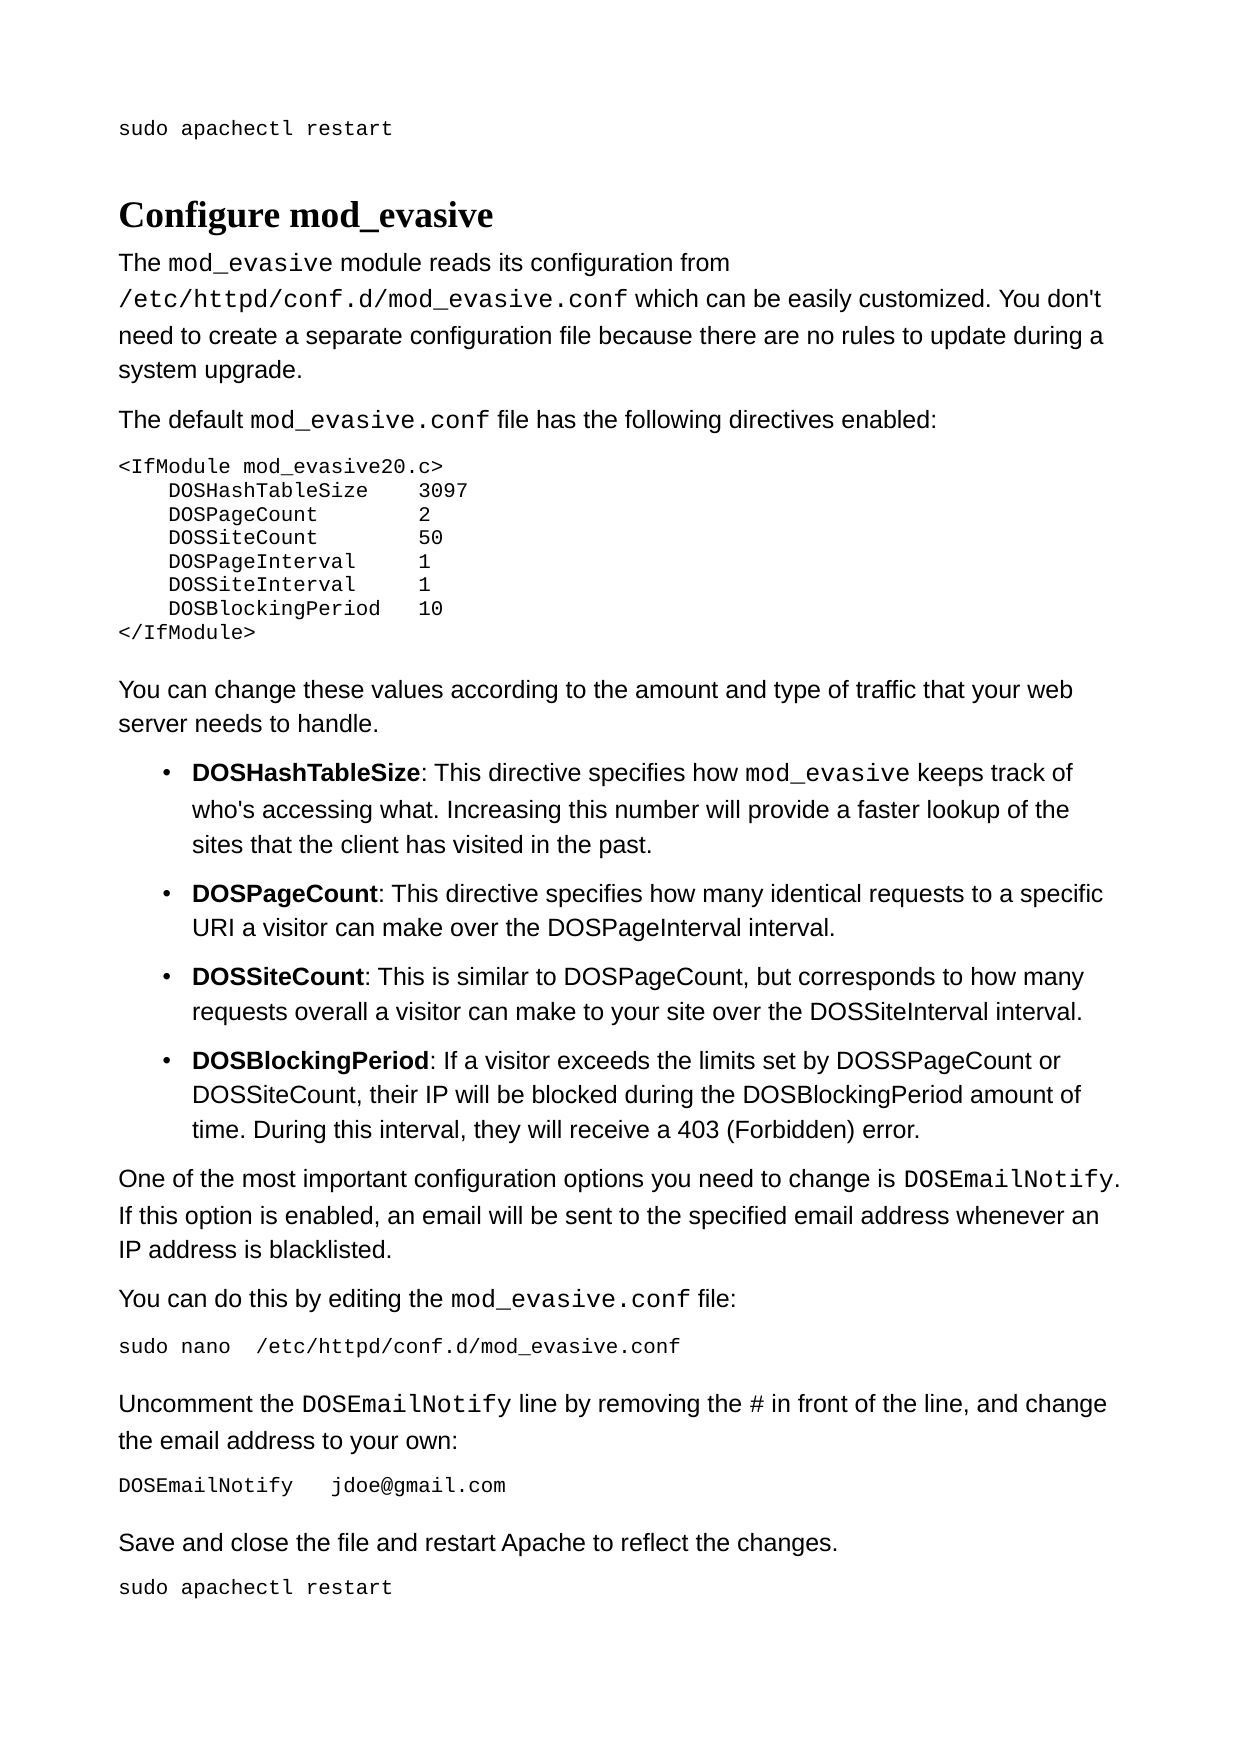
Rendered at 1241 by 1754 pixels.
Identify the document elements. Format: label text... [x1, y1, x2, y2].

text Uncomment the DOSEmailNotify line by removing the # in front of the line, and change the email address to your own: [118, 1389, 1122, 1454]
text sudo apachectl restart [118, 1577, 1122, 1601]
text You can do this by editing the mod_evasive.conf file: [118, 1284, 1122, 1315]
text DOSPageCount 2 [118, 503, 1122, 527]
text You can change these values according to the amount and type of traffic that your web server needs to handle. [118, 675, 1122, 738]
text DOSBlockingPeriod 10 [118, 598, 1122, 622]
list DOSHashTableSize: This directive specifies how mod_evasive keeps track of who's accessing what. Increasing this number will provide a faster lookup of the sites that the client has visited in the past. [162, 758, 1122, 858]
text </IfModule> [118, 622, 1122, 645]
text DOSHashTableSize 3097 [118, 480, 1122, 503]
text Save and close the file and restart Apache to reflect the changes. [118, 1528, 1122, 1557]
text DOSPageInterval 1 [118, 551, 1122, 574]
text DOSSiteInterval 1 [118, 574, 1122, 598]
text The default mod_evasive.conf file has the following directives enabled: [118, 404, 1122, 436]
text The mod_evasive module reads its configuration from /etc/httpd/conf.d/mod_evasive.conf which can be easily customized. You don't need to create a separate configuration file because there are no rules to update during a system upgrade. [118, 248, 1122, 384]
text One of the most important configuration options you need to change is DOSEmailNotify. If this option is enabled, an email will be sent to the specified email address whenever an IP address is blacklisted. [118, 1164, 1122, 1264]
subtitle Configure mod_evasive [118, 192, 1122, 235]
list DOSBlockingPeriod: If a visitor exceeds the limits set by DOSSPageCount or DOSSiteCount, their IP will be blocked during the DOSBlockingPeriod amount of time. During this interval, they will receive a 403 (Forbidden) error. [162, 1046, 1122, 1144]
list DOSSiteCount: This is similar to DOSPageCount, but corresponds to how many requests overall a visitor can make to your site over the DOSSiteInterval interval. [162, 962, 1122, 1026]
text <IfModule mod_evasive20.c> [118, 456, 1122, 480]
text sudo apachectl restart [118, 118, 1122, 142]
text DOSSiteCount 50 [118, 527, 1122, 551]
text DOSEmailNotify jdoe@gmail.com [118, 1475, 1122, 1498]
list DOSPageCount: This directive specifies how many identical requests to a specific URI a visitor can make over the DOSPageInterval interval. [162, 879, 1122, 942]
text sudo nano /etc/httpd/conf.d/mod_evasive.conf [118, 1336, 1122, 1359]
